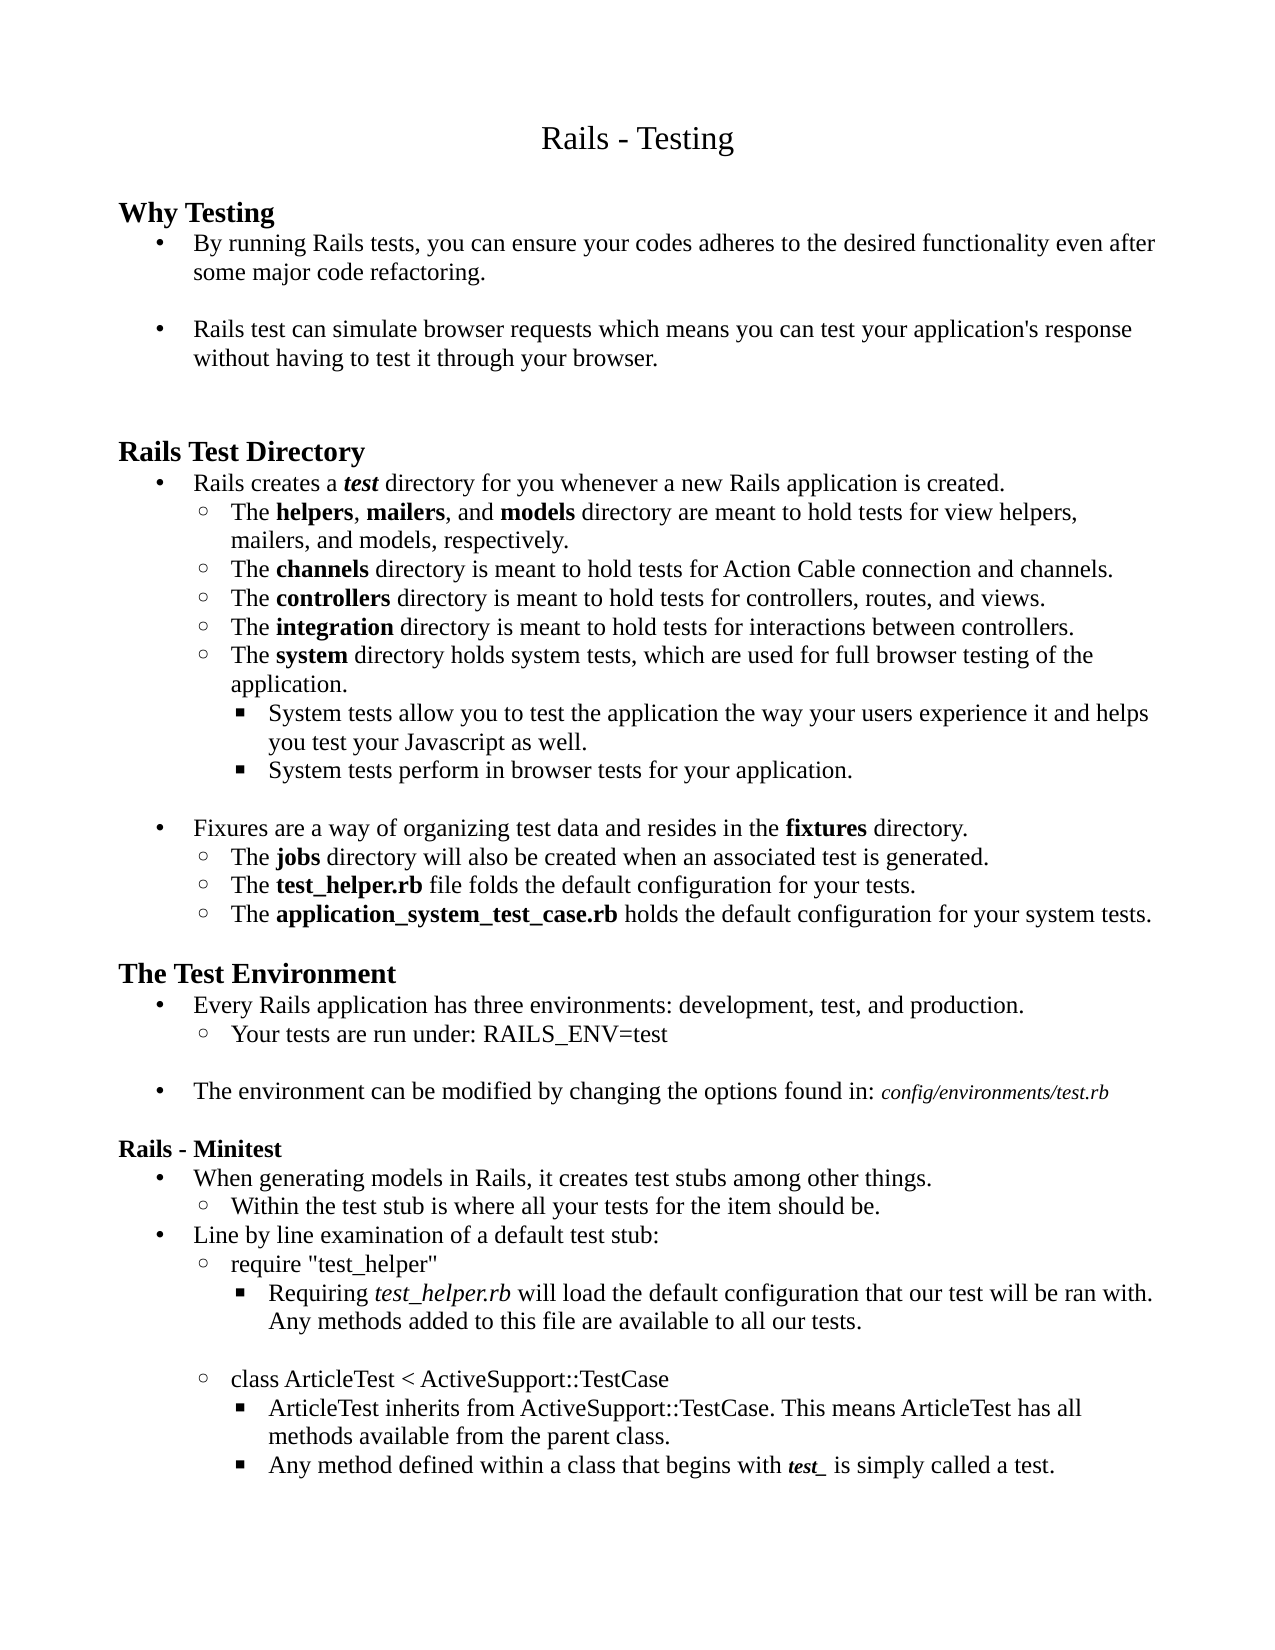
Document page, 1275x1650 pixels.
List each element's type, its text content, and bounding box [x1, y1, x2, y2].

list Fixures are a way of organizing test data and resides in the fixtures directory. [156, 813, 1157, 842]
list By running Rails tests, you can ensure your codes adheres to the desired functionality even after some major code refactoring. [156, 228, 1157, 286]
list Rails creates a test directory for you whenever a new Rails application is created. [156, 468, 1157, 497]
text The Test Environment [118, 957, 1157, 990]
list The system directory holds system tests, which are used for full browser testing of the application. [193, 640, 1157, 698]
list Requiring test_helper.rb will load the default configuration that our test will be ran with. Any methods added to this file are available to all our tests. [231, 1278, 1157, 1335]
list The helpers, mailers, and models directory are meant to hold tests for view helpers, mailers, and models, respectively. [193, 497, 1157, 554]
list ArticleTest inherits from ActiveSupport::TestCase. This means ArticleTest has all methods available from the parent class. [231, 1393, 1157, 1450]
list Any method defined within a class that begins with test_ is simply called a test. [231, 1450, 1157, 1479]
text Rails Test Directory [118, 434, 1157, 468]
list class ArticleTest < ActiveSupport::TestCase [193, 1364, 1157, 1393]
list When generating models in Rails, it creates test stubs among other things. [156, 1163, 1157, 1191]
text Rails - Testing [118, 118, 1157, 156]
list The application_system_test_case.rb holds the default configuration for your system tests. [193, 899, 1157, 928]
text Rails - Minitest [118, 1134, 1157, 1163]
list The controllers directory is meant to hold tests for controllers, routes, and views. [193, 583, 1157, 612]
list The test_helper.rb file folds the default configuration for your tests. [193, 870, 1157, 899]
list System tests allow you to test the application the way your users experience it and helps you test your Javascript as well. [231, 698, 1157, 755]
list Every Rails application has three environments: development, test, and production. [156, 990, 1157, 1019]
list Your tests are run under: RAILS_ENV=test [193, 1019, 1157, 1048]
list Line by line examination of a default test stub: [156, 1220, 1157, 1249]
list The integration directory is meant to hold tests for interactions between controllers. [193, 612, 1157, 640]
list Within the test stub is where all your tests for the item should be. [193, 1191, 1157, 1220]
list The jobs directory will also be created when an associated test is generated. [193, 842, 1157, 870]
list Rails test can simulate browser requests which means you can test your application's response without having to test it through your browser. [156, 314, 1157, 372]
list The channels directory is meant to hold tests for Action Cable connection and channels. [193, 554, 1157, 583]
text Why Testing [118, 195, 1157, 228]
list require "test_helper" [193, 1249, 1157, 1278]
list System tests perform in browser tests for your application. [231, 755, 1157, 784]
list The environment can be modified by changing the options found in: config/environments/test.rb [156, 1076, 1157, 1105]
